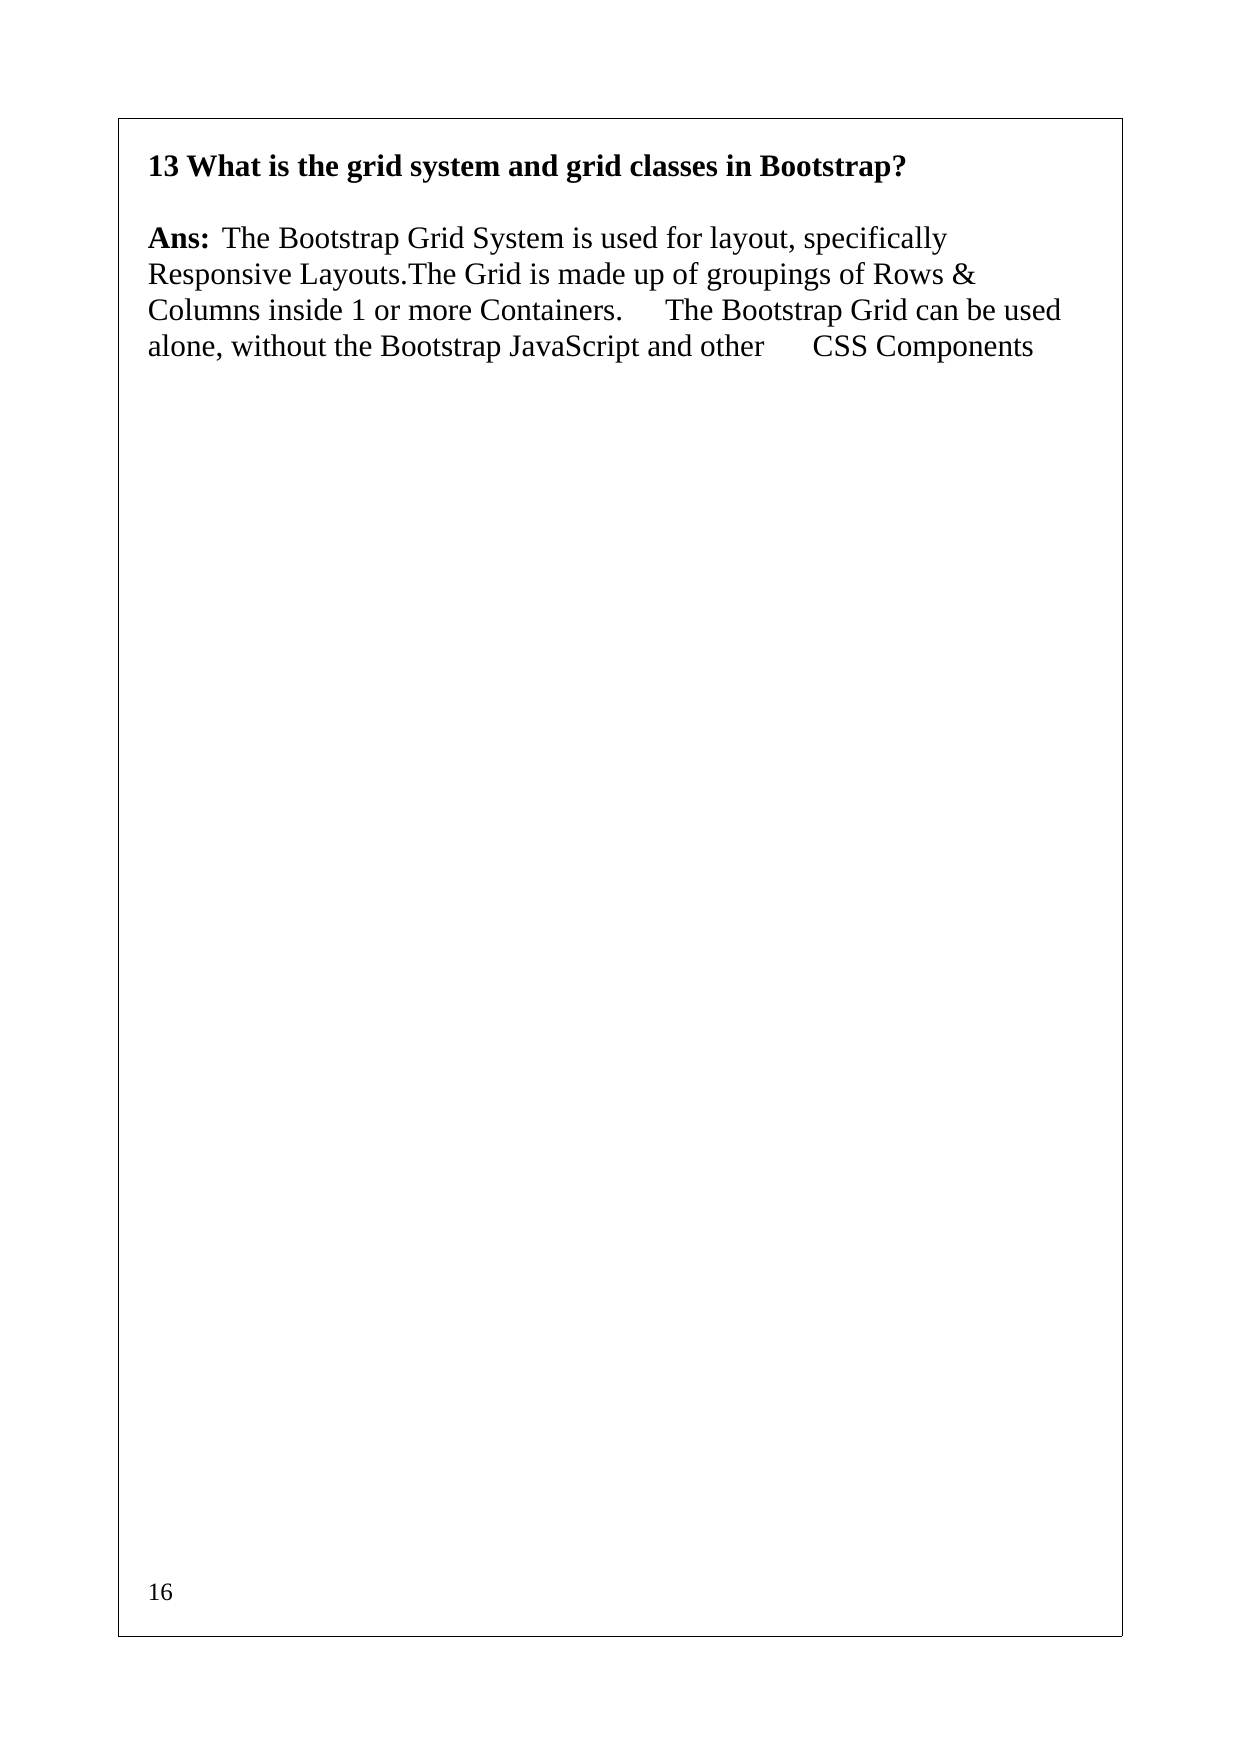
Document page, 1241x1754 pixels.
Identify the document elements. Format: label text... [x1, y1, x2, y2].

text Ans: The Bootstrap Grid System is used for layout, specifically Responsive Layouts.The Grid is made up of groupings of Rows & Columns inside 1 or more Containers. The Bootstrap Grid can be used alone, without the Bootstrap JavaScript and other CSS Components [148, 219, 1092, 363]
text 13 What is the grid system and grid classes in Bootstrap? [148, 148, 1092, 184]
